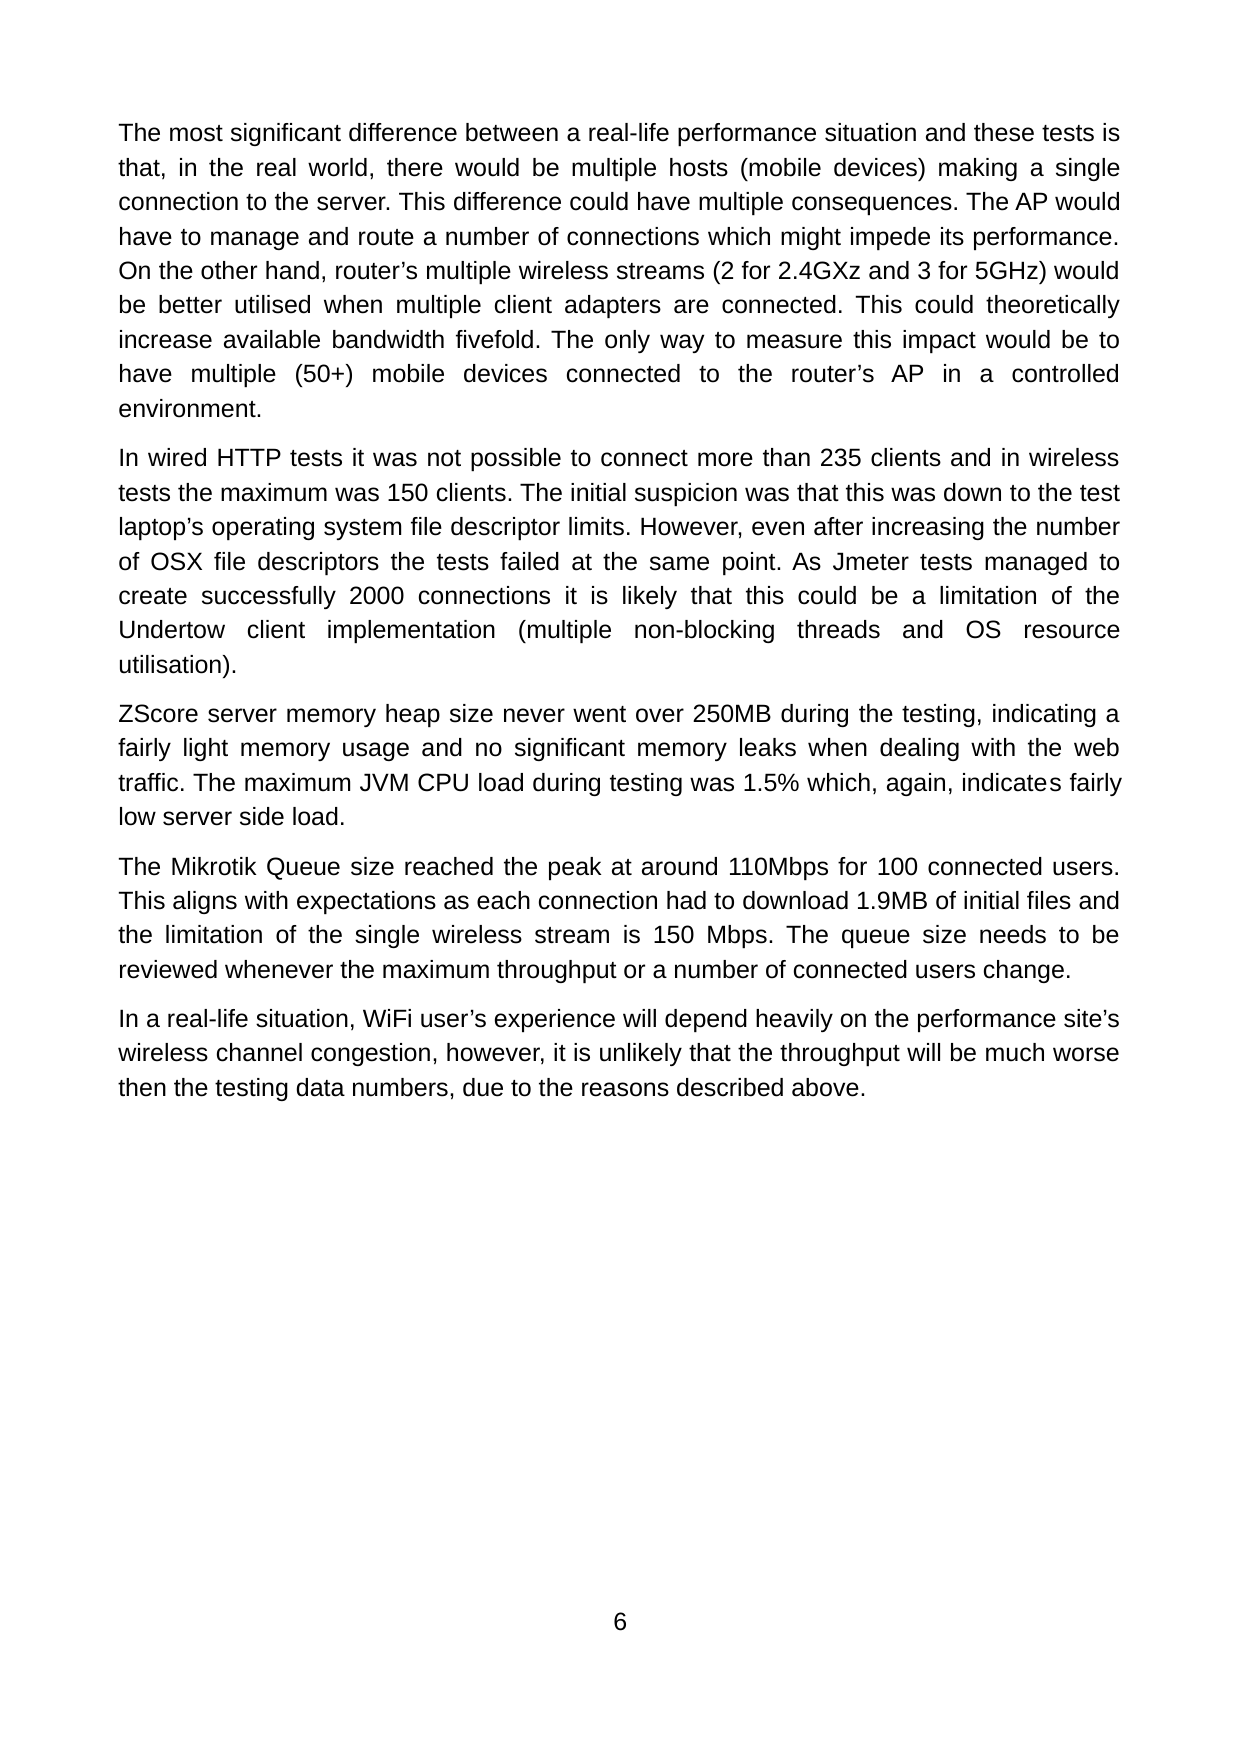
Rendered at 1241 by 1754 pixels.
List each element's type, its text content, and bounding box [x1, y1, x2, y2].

text In wired HTTP tests it was not possible to connect more than 235 clients and in wireless tests the maximum was 150 clients. The initial suspicion was that this was down to the test laptop’s operating system file descriptor limits. However, even after increasing the number of OSX file descriptors the tests failed at the same point. As Jmeter tests managed to create successfully 2000 connections it is likely that this could be a limitation of the Undertow client implementation (multiple non-blocking threads and OS resource utilisation). [118, 443, 1122, 679]
text ZScore server memory heap size never went over 250MB during the testing, indicating a fairly light memory usage and no significant memory leaks when dealing with the web traffic. The maximum JVM CPU load during testing was 1.5% which, again, indicates fairly low server side load. [118, 699, 1122, 831]
text The most significant difference between a real-life performance situation and these tests is that, in the real world, there would be multiple hosts (mobile devices) making a single connection to the server. This difference could have multiple consequences. The AP would have to manage and route a number of connections which might impede its performance. On the other hand, router’s multiple wireless streams (2 for 2.4GXz and 3 for 5GHz) would be better utilised when multiple client adapters are connected. This could theoretically increase available bandwidth fivefold. The only way to measure this impact would be to have multiple (50+) mobile devices connected to the router’s AP in a controlled environment. [118, 118, 1122, 423]
text In a real-life situation, WiFi user’s experience will depend heavily on the performance site’s wireless channel congestion, however, it is unlikely that the throughput will be much worse then the testing data numbers, due to the reasons described above. [118, 1004, 1122, 1102]
text The Mikrotik Queue size reached the peak at around 110Mbps for 100 connected users. This aligns with expectations as each connection had to download 1.9MB of initial files and the limitation of the single wireless stream is 150 Mbps. The queue size needs to be reviewed whenever the maximum throughput or a number of connected users change. [118, 851, 1122, 984]
